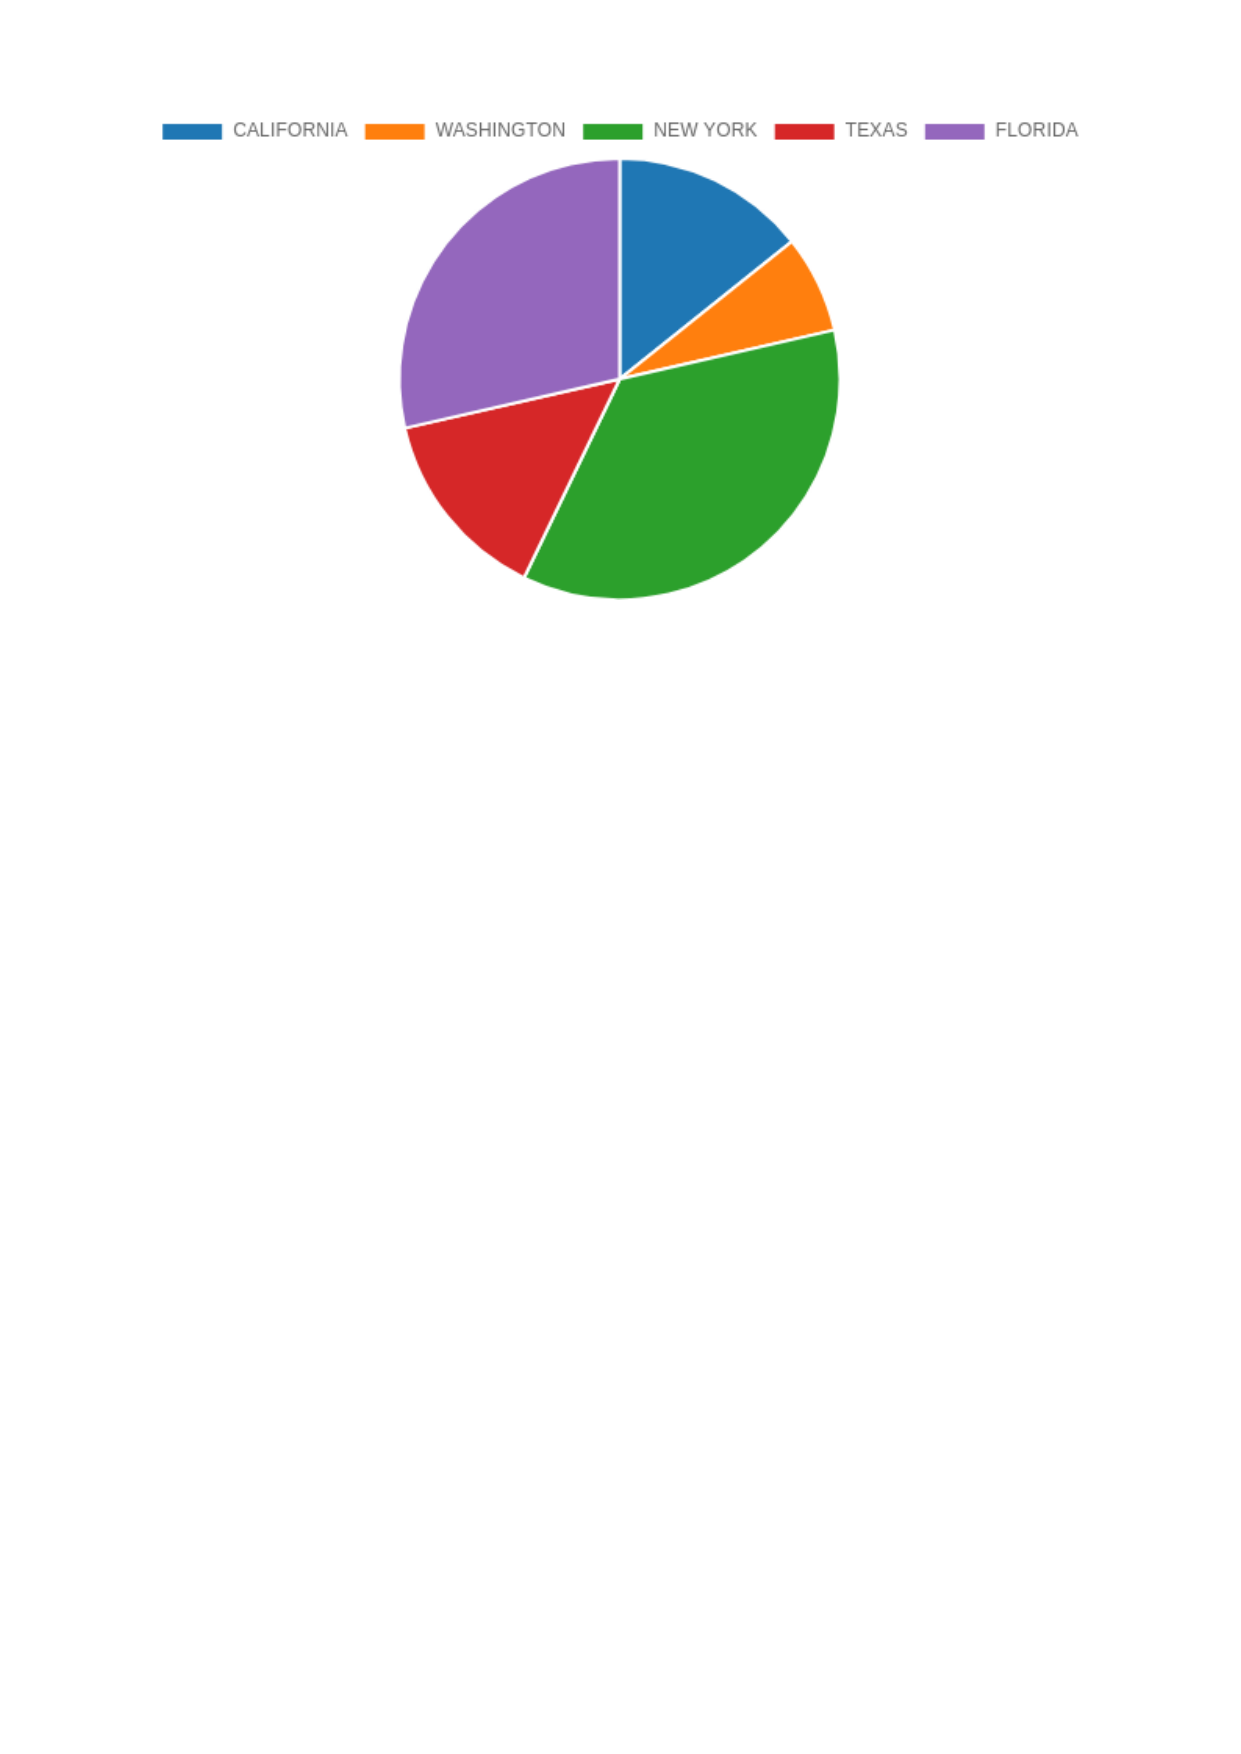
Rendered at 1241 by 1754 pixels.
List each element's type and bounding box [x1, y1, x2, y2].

picture [158, 118, 1082, 600]
